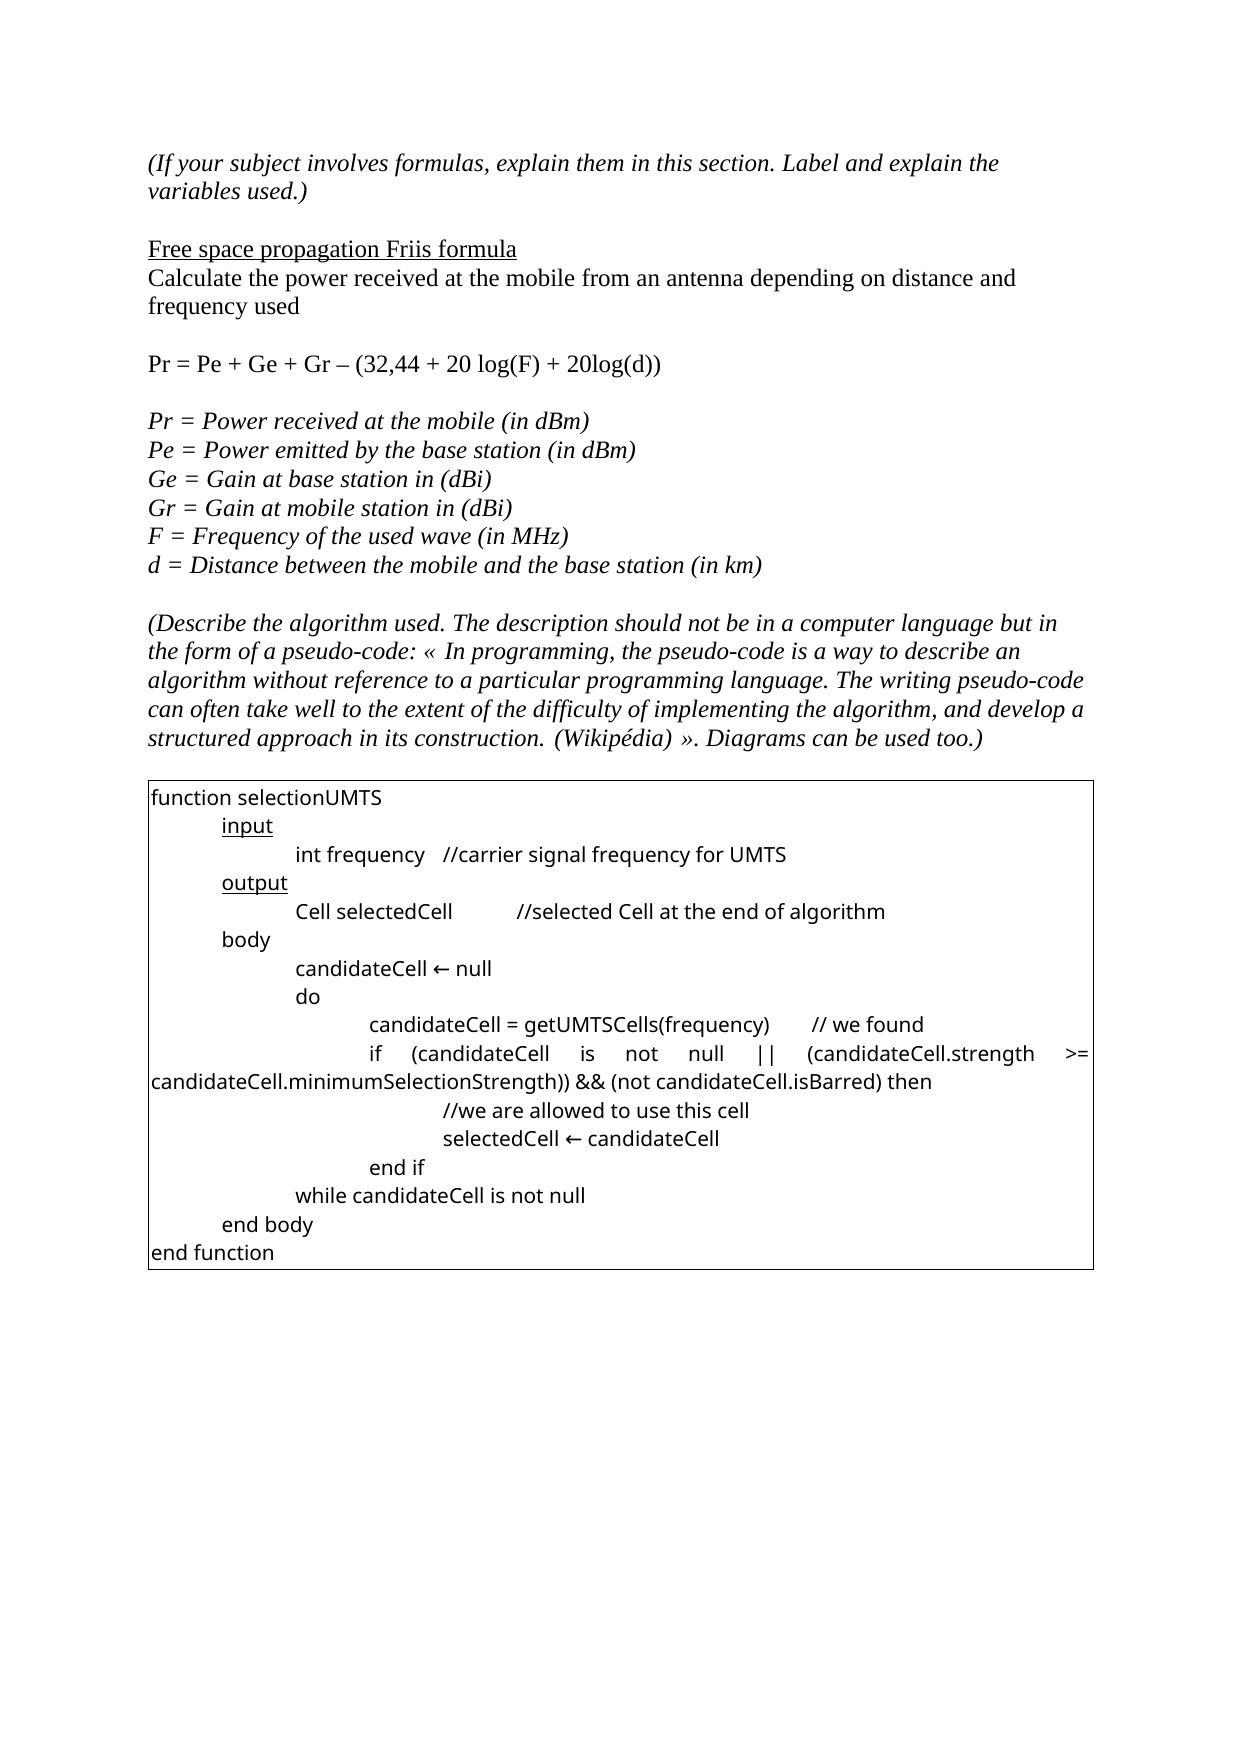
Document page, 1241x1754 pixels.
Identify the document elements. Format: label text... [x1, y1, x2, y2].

text d = Distance between the mobile and the base station (in km) [148, 550, 1093, 579]
text output [149, 865, 1093, 894]
text Pr = Power received at the mobile (in dBm) [148, 406, 1093, 435]
text F = Frequency of the used wave (in MHz) [148, 521, 1093, 550]
text (If your subject involves formulas, explain them in this section. Label and explain the variables used.) [148, 148, 1093, 205]
text candidateCell = getUMTSCells(frequency) // we found [149, 1008, 1093, 1036]
text input [149, 808, 1093, 837]
text do [149, 979, 1093, 1008]
text selectedCell ← candidateCell [149, 1121, 1093, 1150]
text Gr = Gain at mobile station in (dBi) [148, 493, 1093, 521]
text candidateCell ← null [149, 951, 1093, 979]
text (Describe the algorithm used. The description should not be in a computer language but in the form of a pseudo-code: « In programming, the pseudo-code is a way to describe an algorithm without reference to a particular programming language. The writing pseudo-code can often take well to the extent of the difficulty of implementing the algorithm, and develop a structured approach in its construction. (Wikipédia) ». Diagrams can be used too.) [148, 608, 1093, 751]
text Pe = Power emitted by the base station (in dBm) [148, 435, 1093, 464]
text Ge = Gain at base station in (dBi) [148, 464, 1093, 493]
text Pr = Pe + Ge + Gr – (32,44 + 20 log(F) + 20log(d)) [148, 349, 1093, 378]
text end function [149, 1235, 1093, 1269]
text //we are allowed to use this cell [149, 1093, 1093, 1121]
text function selectionUMTS [149, 781, 1093, 808]
text body [149, 922, 1093, 951]
text Cell selectedCell //selected Cell at the end of algorithm [149, 894, 1093, 922]
text int frequency //carrier signal frequency for UMTS [149, 837, 1093, 865]
text while candidateCell is not null [149, 1178, 1093, 1207]
text end if [149, 1150, 1093, 1178]
text if (candidateCell is not null || (candidateCell.strength >= candidateCell.minimumSelectionStrength)) && (not candidateCell.isBarred) then [149, 1036, 1093, 1093]
text Calculate the power received at the mobile from an antenna depending on distance and frequency used [148, 263, 1093, 320]
text end body [149, 1207, 1093, 1235]
text Free space propagation Friis formula [148, 234, 1093, 263]
